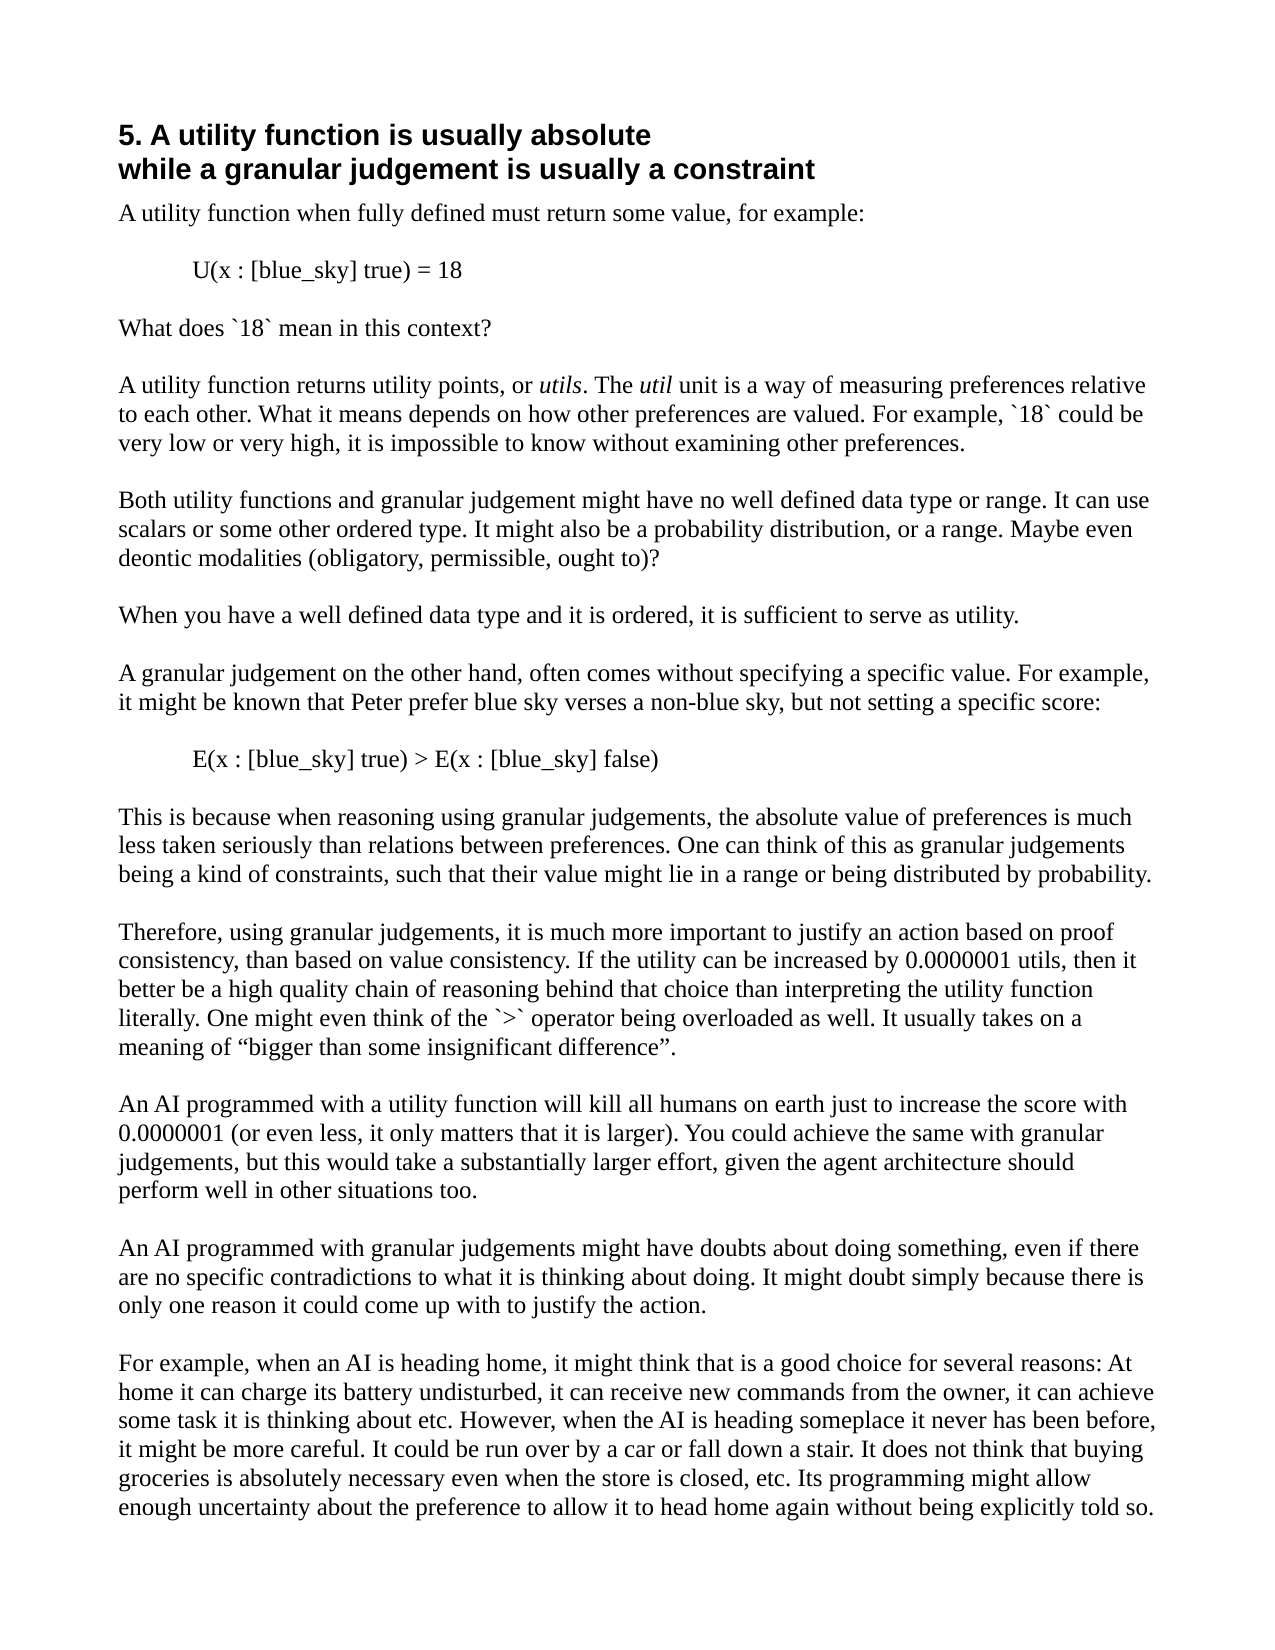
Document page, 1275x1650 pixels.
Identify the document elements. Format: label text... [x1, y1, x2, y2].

text An AI programmed with a utility function will kill all humans on earth just to increase the score with 0.0000001 (or even less, it only matters that it is larger). You could achieve the same with granular judgements, but this would take a substantially larger effort, given the agent architecture should perform well in other situations too. [118, 1089, 1157, 1204]
text This is because when reasoning using granular judgements, the absolute value of preferences is much less taken seriously than relations between preferences. One can think of this as granular judgements being a kind of constraints, such that their value might lie in a range or being distributed by probability. [118, 802, 1157, 888]
text An AI programmed with granular judgements might have doubts about doing something, even if there are no specific contradictions to what it is thinking about doing. It might doubt simply because there is only one reason it could come up with to justify the action. [118, 1233, 1157, 1319]
text E(x : [blue_sky] true) > E(x : [blue_sky] false) [118, 744, 1157, 773]
text Therefore, using granular judgements, it is much more important to justify an action based on proof consistency, than based on value consistency. If the utility can be increased by 0.0000001 utils, then it better be a high quality chain of reasoning behind that choice than interpreting the utility function literally. One might even think of the `>` operator being overloaded as well. It usually takes on a meaning of “bigger than some insignificant difference”. [118, 917, 1157, 1061]
text U(x : [blue_sky] true) = 18 [118, 256, 1157, 284]
text A granular judgement on the other hand, often comes without specifying a specific value. For example, it might be known that Peter prefer blue sky verses a non-blue sky, but not setting a specific score: [118, 658, 1157, 716]
text A utility function when fully defined must return some value, for example: [118, 198, 1157, 227]
text When you have a well defined data type and it is ordered, it is sufficient to serve as utility. [118, 601, 1157, 629]
text Both utility functions and granular judgement might have no well defined data type or range. It can use scalars or some other ordered type. It might also be a probability distribution, or a range. Maybe even deontic modalities (obligatory, permissible, ought to)? [118, 486, 1157, 572]
text What does `18` mean in this context? [118, 313, 1157, 342]
text A utility function returns utility points, or utils. The util unit is a way of measuring preferences relative to each other. What it means depends on how other preferences are valued. For example, `18` could be very low or very high, it is impossible to know without examining other preferences. [118, 371, 1157, 457]
text For example, when an AI is heading home, it might think that is a good choice for several reasons: At home it can charge its battery undisturbed, it can receive new commands from the owner, it can achieve some task it is thinking about etc. However, when the AI is heading someplace it never has been before, it might be more careful. It could be run over by a car or fall down a stair. It does not think that buying groceries is absolutely necessary even when the store is closed, etc. Its programming might allow enough uncertainty about the preference to allow it to head home again without being explicitly told so. [118, 1348, 1157, 1521]
subtitle 5. A utility function is usually absolute while a granular judgement is usually a constraint [118, 118, 1157, 186]
